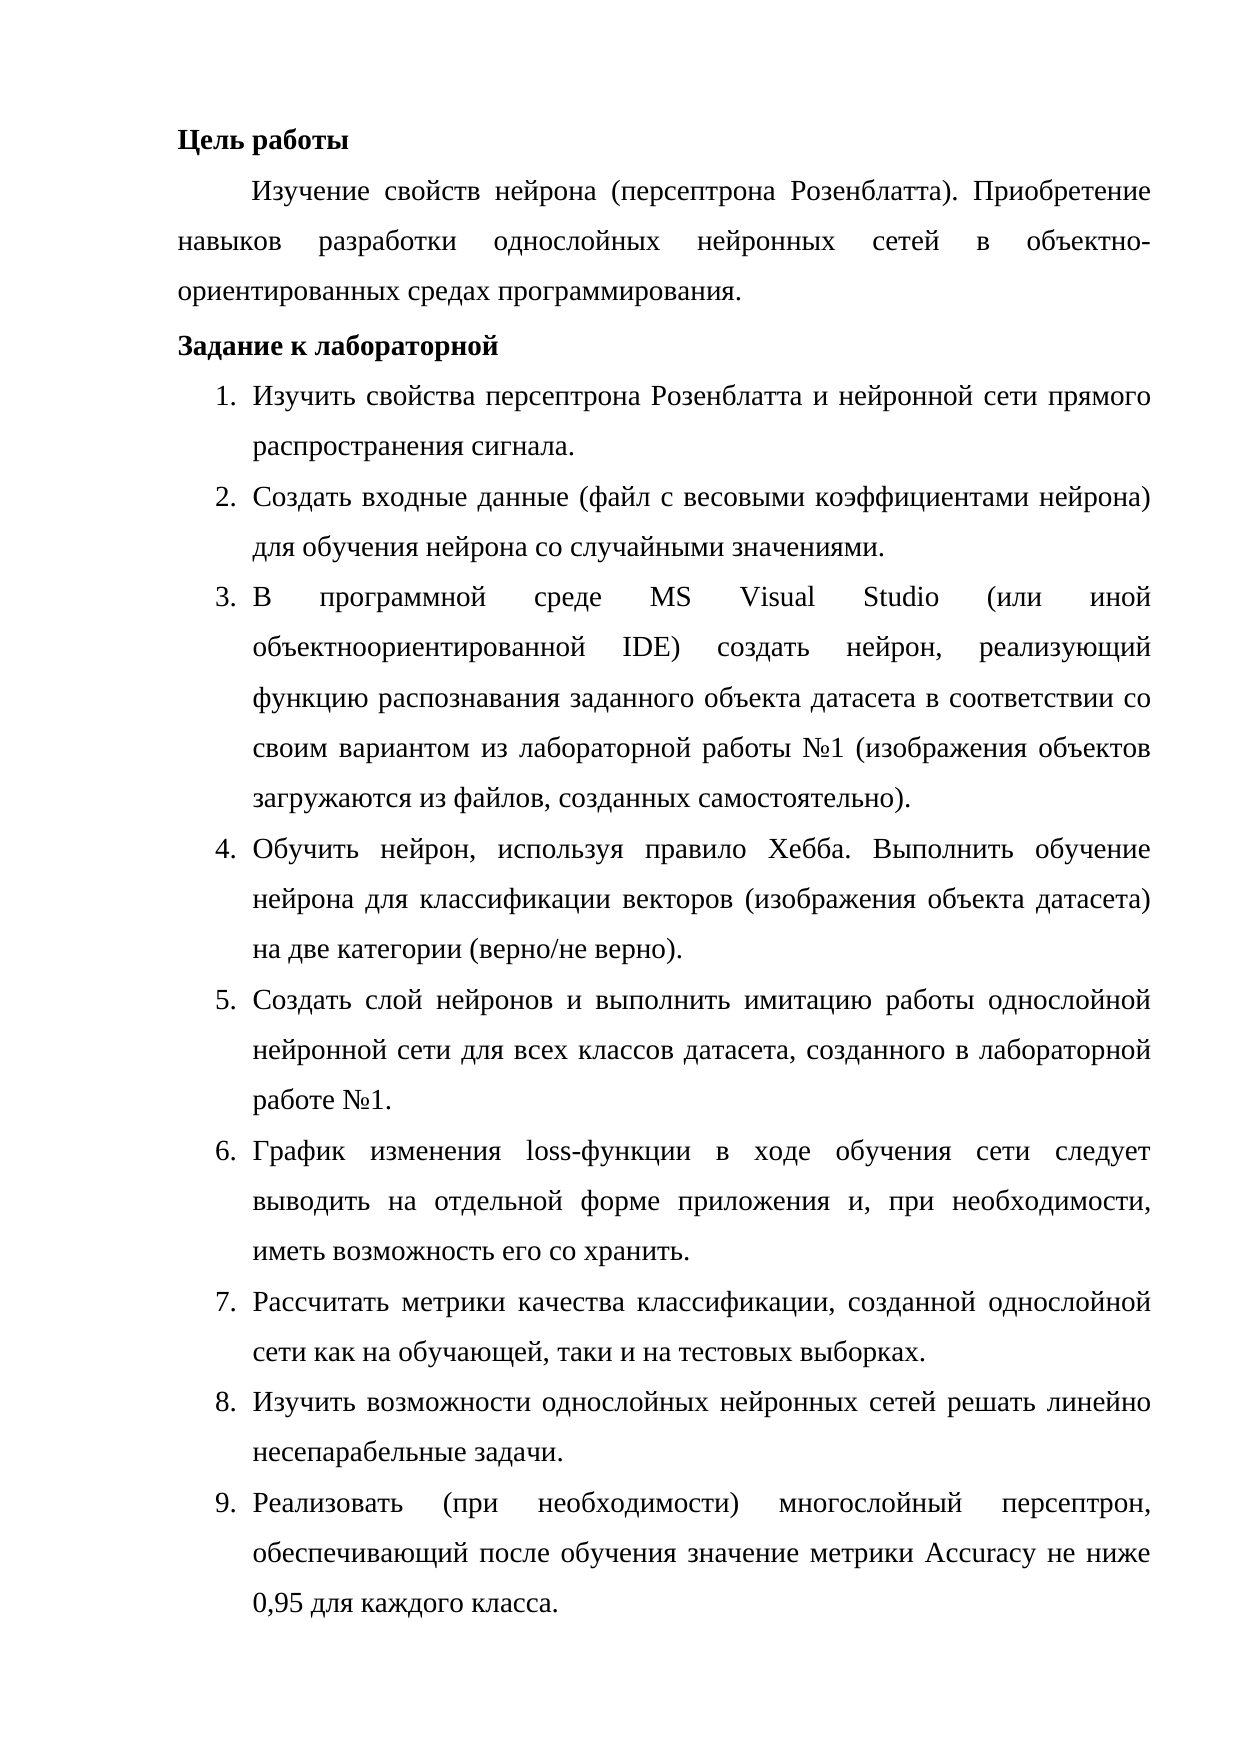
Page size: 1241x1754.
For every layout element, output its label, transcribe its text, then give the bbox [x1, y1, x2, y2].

subtitle Изучить возможности однослойных нейронных сетей решать линейно несепарабельные задачи. [215, 1384, 1152, 1468]
subtitle Создать входные данные (файл с весовыми коэффициентами нейрона) для обучения нейрона со случайными значениями. [215, 479, 1152, 562]
subtitle Изучить свойства персептрона Розенблатта и нейронной сети прямого распространения сигнала. [215, 378, 1152, 462]
subtitle Обучить нейрон, используя правило Хебба. Выполнить обучение нейрона для классификации векторов (изображения объекта датасета) на две категории (верно/не верно). [215, 831, 1152, 965]
subtitle Цель работы [177, 122, 1152, 156]
subtitle График изменения loss-функции в ходе обучения сети следует выводить на отдельной форме приложения и, при необходимости, иметь возможность его со хранить. [215, 1133, 1152, 1267]
subtitle Реализовать (при необходимости) многослойный персептрон, обеспечивающий после обучения значение метрики Accuracy не ниже 0,95 для каждого класса. [215, 1485, 1152, 1619]
subtitle Изучение свойств нейрона (персептрона Розенблатта). Приобретение навыков разработки однослойных нейронных сетей в объектно-ориентированных средах программирования. [177, 173, 1152, 307]
subtitle Рассчитать метрики качества классификации, созданной однослойной сети как на обучающей, таки и на тестовых выборках. [215, 1284, 1152, 1367]
subtitle Задание к лабораторной [177, 328, 1152, 361]
subtitle В программной среде MS Visual Studio (или иной объектноориентированной IDE) создать нейрон, реализующий функцию распознавания заданного объекта датасета в соответствии со своим вариантом из лабораторной работы №1 (изображения объектов загружаются из файлов, созданных самостоятельно). [215, 579, 1152, 814]
subtitle Создать слой нейронов и выполнить имитацию работы однослойной нейронной сети для всех классов датасета, созданного в лабораторной работе №1. [215, 982, 1152, 1116]
